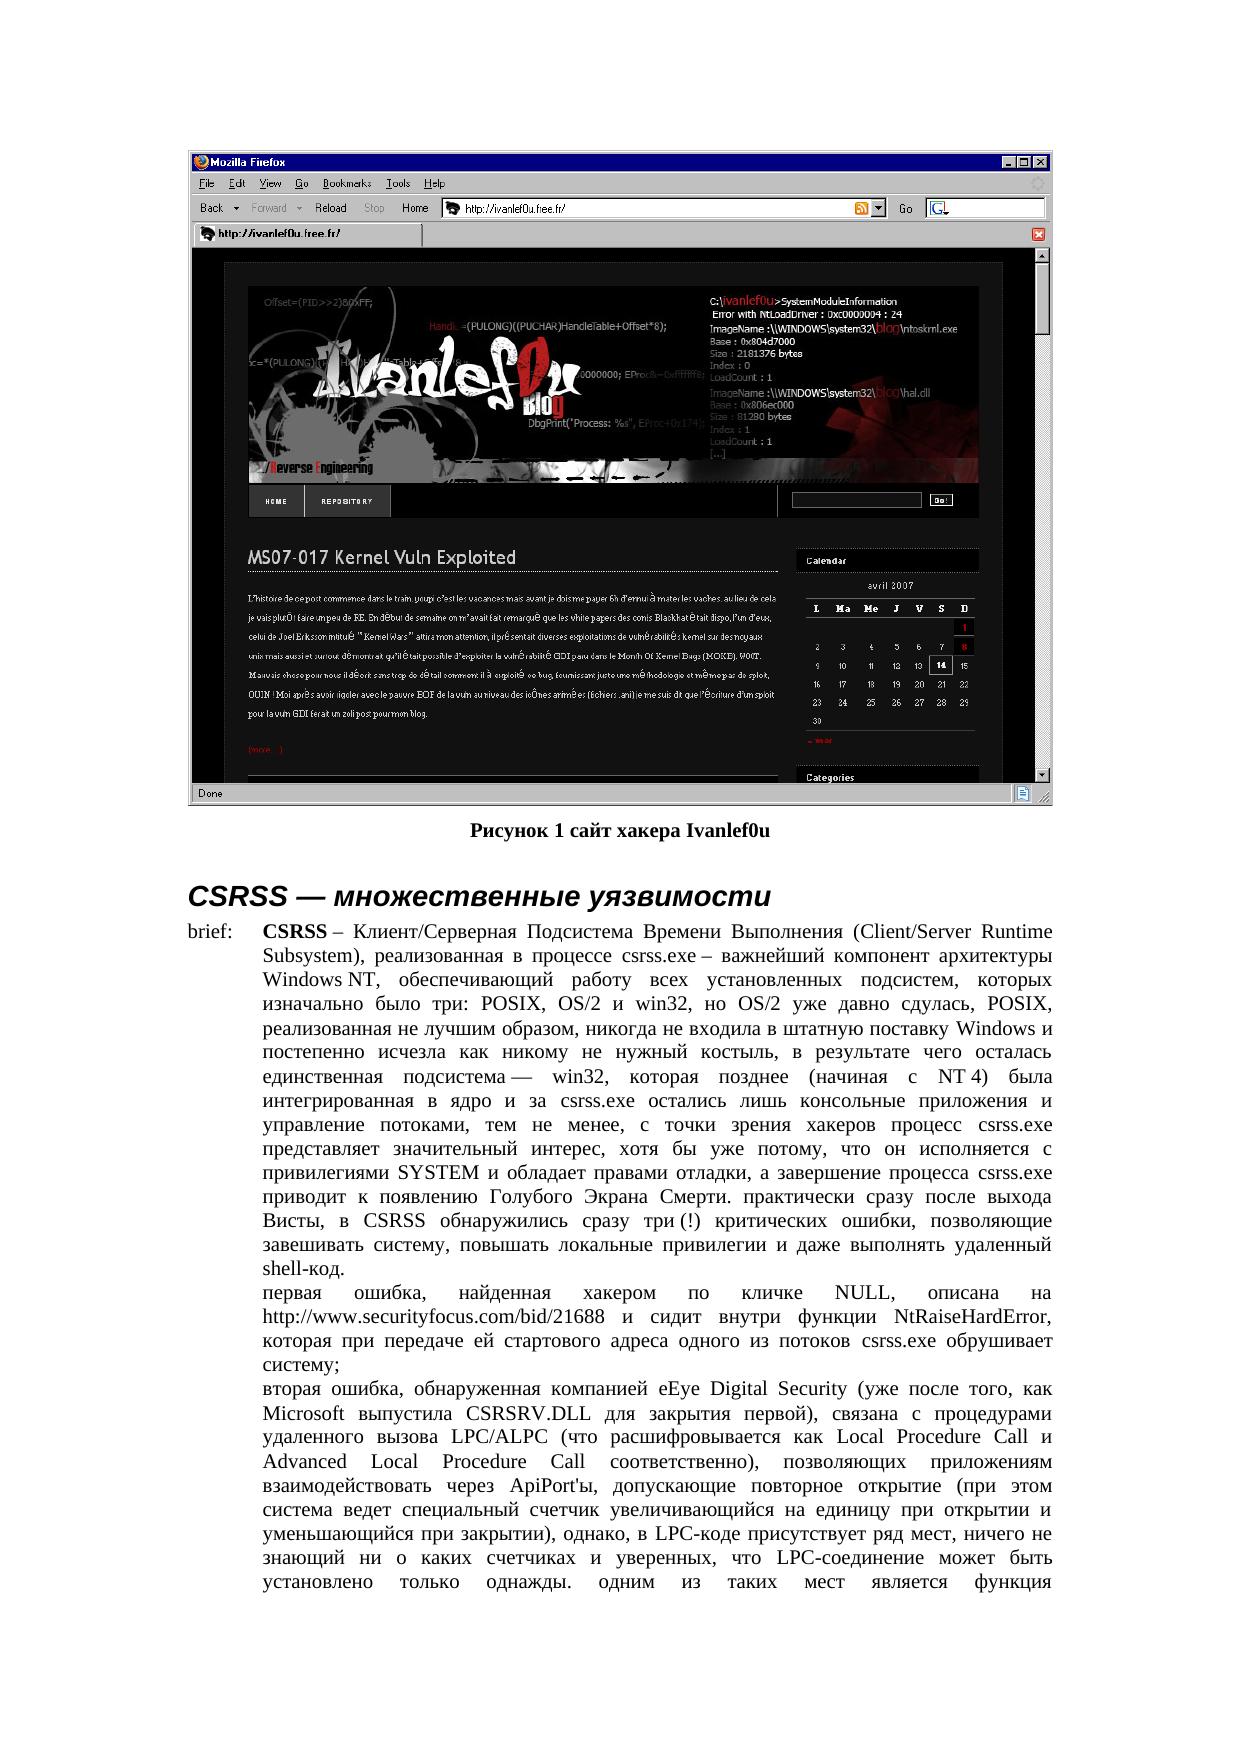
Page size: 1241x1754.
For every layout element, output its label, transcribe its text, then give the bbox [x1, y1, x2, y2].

text первая ошибка, найденная хакером по кличке NULL, описана на http://www.securityfocus.com/bid/21688 и сидит внутри функции NtRaiseHardError, которая при передаче ей стартового адреса одного из потоков csrss.exe обрушивает систему; [262, 1280, 1053, 1376]
text Рисунок 1 сайт хакера Ivanlef0u [187, 818, 1053, 842]
subtitle CSRSS — множественные уязвимости [187, 879, 1053, 913]
picture [188, 150, 1053, 806]
text вторая ошибка, обнаруженная компанией eEye Digital Security (уже после того, как Microsoft выпустила CSRSRV.DLL для закрытия первой), связана с процедурами удаленного вызова LPC/ALPC (что расшифровывается как Local Procedure Call и Advanced Local Procedure Call соответственно), позволяющих приложениям взаимодействовать через ApiPort'ы, допускающие повторное открытие (при этом система ведет специальный счетчик увеличивающийся на единицу при открытии и уменьшающийся при закрытии), однако, в LPC-коде присутствует ряд мест, ничего не знающий ни о каких счетчиках и уверенных, что LPC-соединение может быть установлено только однажды. одним из таких мест является функция [262, 1376, 1053, 1593]
text brief: CSRSS – Клиент/Серверная Подсистема Времени Выполнения (Client/Server Runtime Subsystem), реализованная в процессе csrss.exe – важнейший компонент архитектуры Windows NT, обеспечивающий работу всех установленных подсистем, которых изначально было три: POSIX, OS/2 и win32, но OS/2 уже давно сдулась, POSIX, реализованная не лучшим образом, никогда не входила в штатную поставку Windows и постепенно исчезла как никому не нужный костыль, в результате чего осталась единственная подсистема — win32, которая позднее (начиная с NT 4) была интегрированная в ядро и за csrss.exe остались лишь консольные приложения и управление потоками, тем не менее, с точки зрения хакеров процесс csrss.exe представляет значительный интерес, хотя бы уже потому, что он исполняется с привилегиями SYSTEM и обладает правами отладки, а завершение процесса csrss.exe приводит к появлению Голубого Экрана Смерти. практически сразу после выхода Висты, в CSRSS обнаружились сразу три (!) критических ошибки, позволяющие завешивать систему, повышать локальные привилегии и даже выполнять удаленный shell-код. [187, 919, 1053, 1280]
